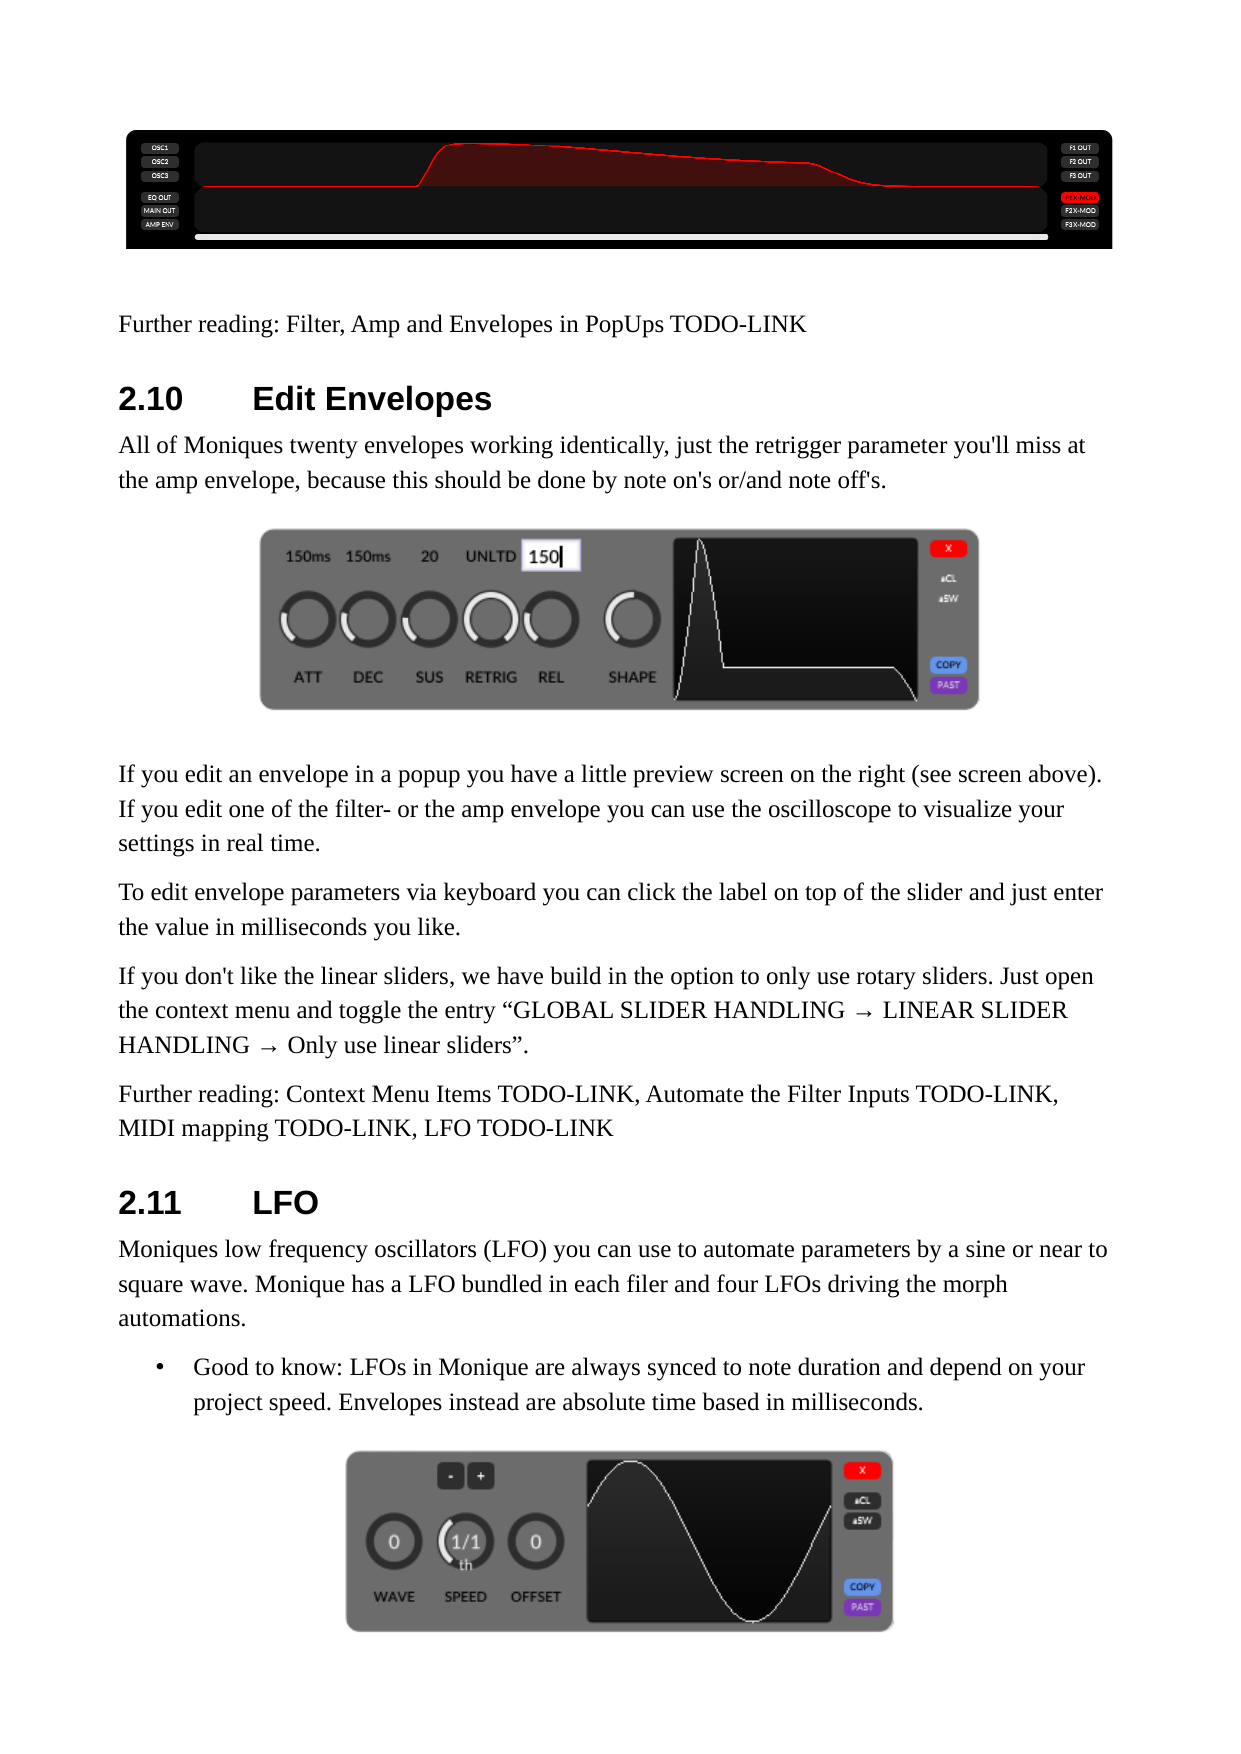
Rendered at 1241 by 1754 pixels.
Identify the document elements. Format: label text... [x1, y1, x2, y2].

text If you edit an envelope in a popup you have a little preview screen on the right (see screen above). If you edit one of the filter- or the amp envelope you can use the oscilloscope to visualize your settings in real time. [118, 759, 1122, 857]
picture [118, 118, 1123, 255]
subtitle LFO [118, 1183, 1122, 1222]
text To edit envelope parameters via keyboard you can click the label on top of the slider and just enter the value in milliseconds you like. [118, 877, 1122, 940]
text Further reading: Context Menu Items TODO-LINK, Automate the Filter Inputs TODO-LINK, MIDI mapping TODO-LINK, LFO TODO-LINK [118, 1079, 1122, 1142]
picture [330, 1435, 910, 1648]
text If you don't like the linear sliders, we have build in the option to only use rotary sliders. Just open the context menu and toggle the entry “GLOBAL SLIDER HANDLING → LINEAR SLIDER HANDLING → Only use linear sliders”. [118, 961, 1122, 1058]
list Good to know: LFOs in Monique are always synced to note duration and depend on your project speed. Envelopes instead are absolute time based in milliseconds. [156, 1352, 1122, 1416]
text Further reading: Filter, Amp and Envelopes in PopUps TODO-LINK [118, 309, 1122, 338]
picture [244, 513, 996, 726]
text All of Moniques twenty envelopes working identically, just the retrigger parameter you'll miss at the amp envelope, because this should be done by note on's or/and note off's. [118, 430, 1122, 493]
subtitle Edit Envelopes [118, 379, 1122, 418]
text Moniques low frequency oscillators (LFO) you can use to automate parameters by a sine or near to square wave. Monique has a LFO bundled in each filer and four LFOs driving the morph automations. [118, 1234, 1122, 1332]
